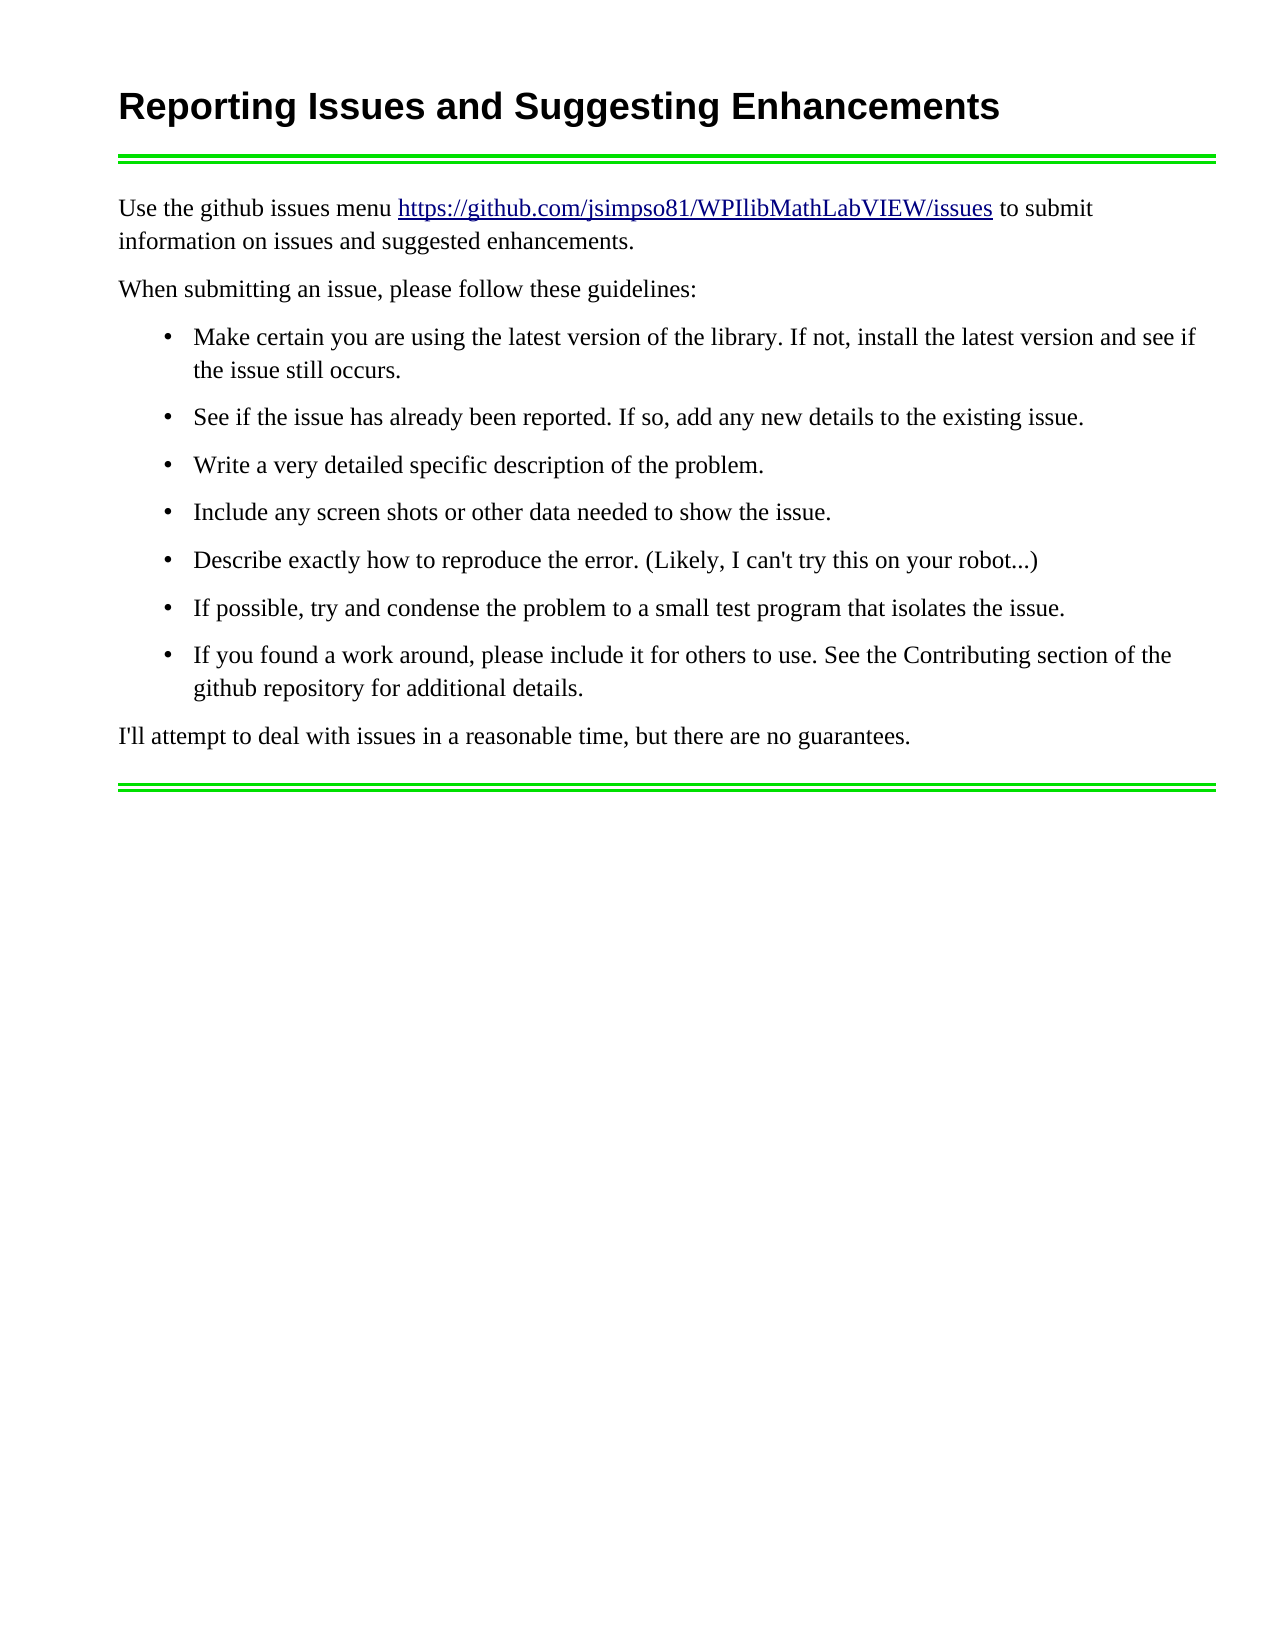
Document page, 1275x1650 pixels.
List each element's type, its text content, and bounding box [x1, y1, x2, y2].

list If possible, try and condense the problem to a small test program that isolates the issue. [164, 593, 1216, 621]
text When submitting an issue, please follow these guidelines: [118, 274, 1216, 303]
text Use the github issues menu https://github.com/jsimpso81/WPIlibMathLabVIEW/issues to submit information on issues and suggested enhancements. [118, 193, 1216, 255]
list See if the issue has already been reported. If so, add any new details to the existing issue. [164, 402, 1216, 431]
subtitle Reporting Issues and Suggesting Enhancements [118, 84, 1216, 128]
list Describe exactly how to reproduce the error. (Likely, I can't try this on your robot...) [164, 545, 1216, 574]
list Make certain you are using the latest version of the library. If not, install the latest version and see if the issue still occurs. [164, 322, 1216, 383]
list If you found a work around, please include it for others to use. See the Contributing section of the github repository for additional details. [164, 640, 1216, 702]
list Include any screen shots or other data needed to show the issue. [164, 497, 1216, 526]
text I'll attempt to deal with issues in a reasonable time, but there are no guarantees. [118, 721, 1216, 750]
list Write a very detailed specific description of the problem. [164, 450, 1216, 479]
